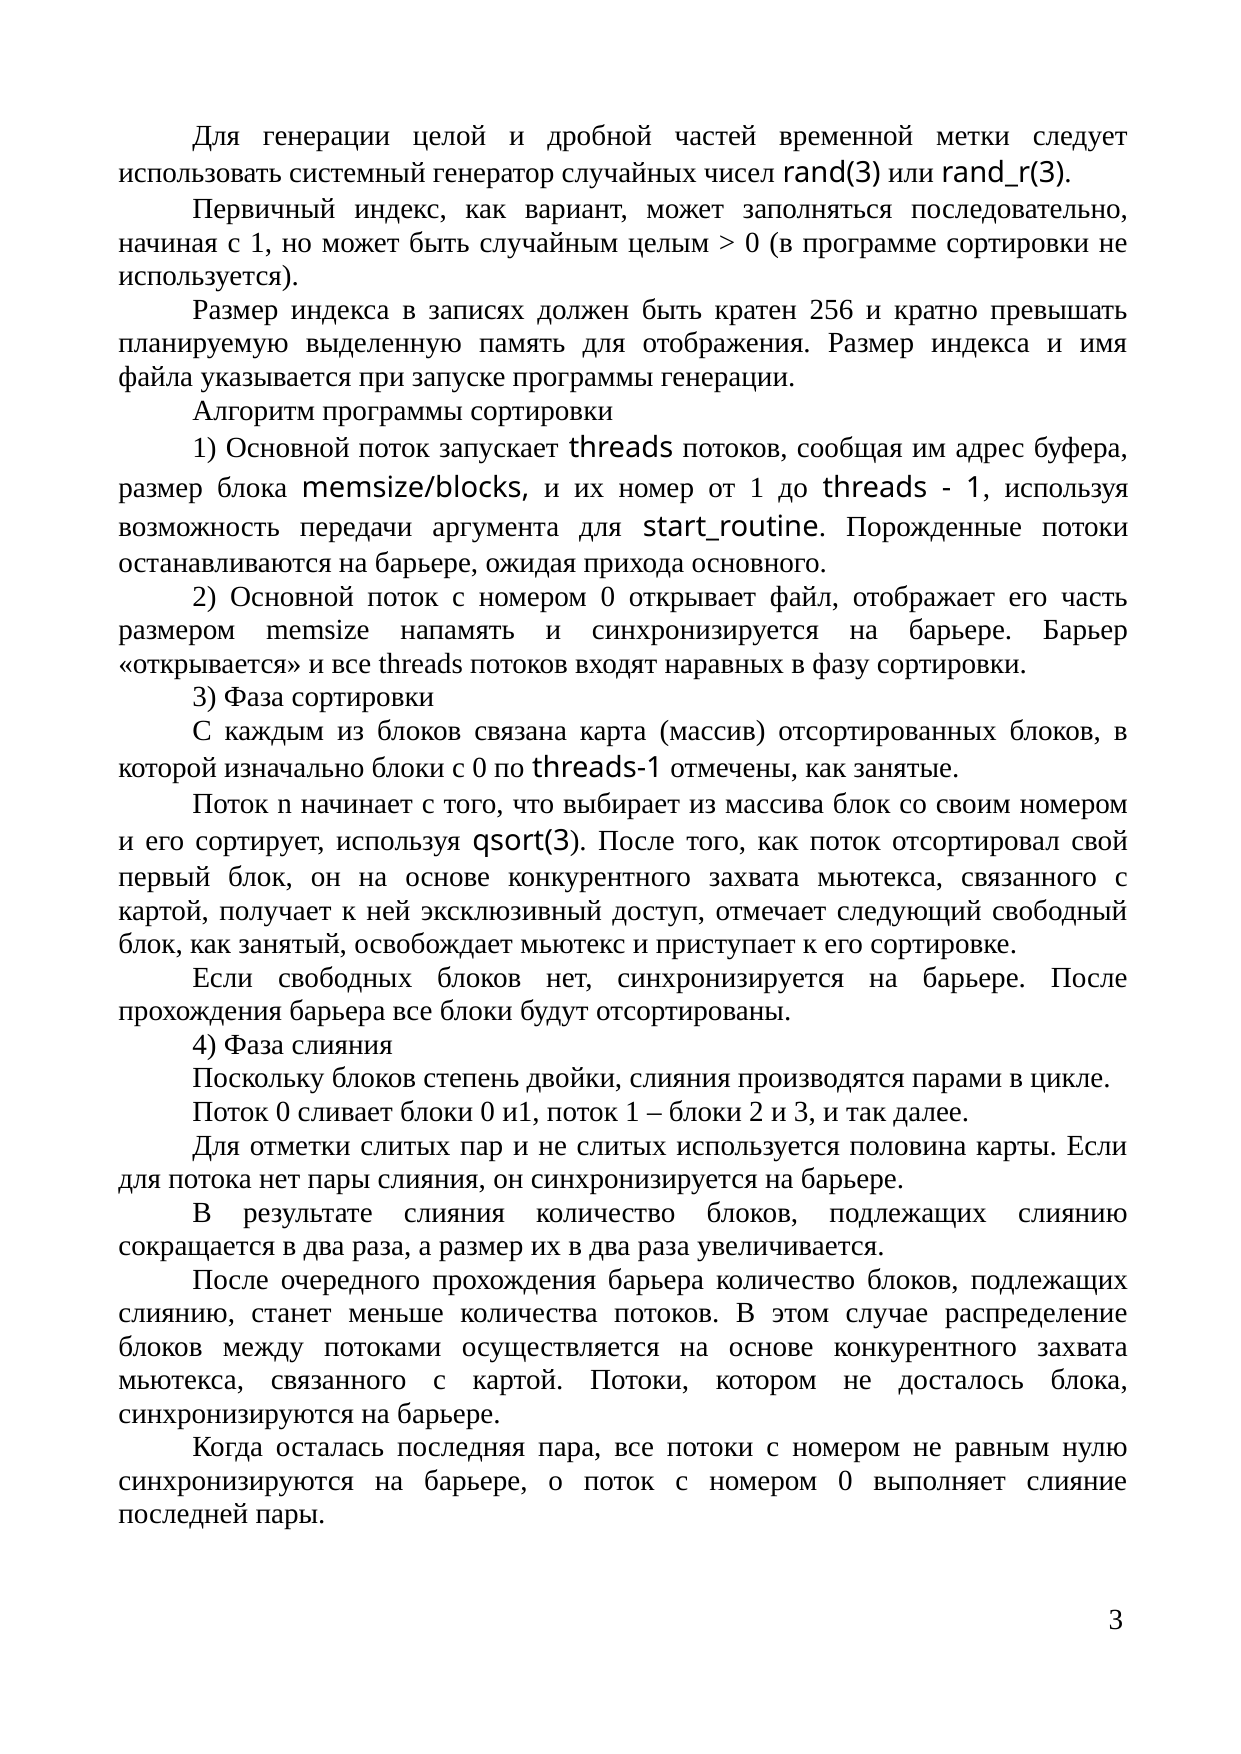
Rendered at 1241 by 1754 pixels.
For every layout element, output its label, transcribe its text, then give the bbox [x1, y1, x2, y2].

text В результате слияния количество блоков, подлежащих слиянию сокращается в два раза, а размер их в два раза увеличивается. [118, 1195, 1128, 1262]
text После очередного прохождения барьера количество блоков, подлежащих слиянию, станет меньше количества потоков. В этом случае распределение блоков между потоками осуществляется на основе конкурентного захвата мьютекса, связанного с картой. Потоки, котором не досталось блока, синхронизируются на барьере. [118, 1262, 1128, 1429]
text 2) Основной поток c номером 0 открывает файл, отображает его часть размером memsize напамять и синхронизируется на барьере. Барьер «открывается» и все threads потоков входят наравных в фазу сортировки. [118, 579, 1128, 679]
text Поток n начинает с того, что выбирает из массива блок со своим номером и его сортирует, используя qsort(3). После того, как поток отсортировал свой первый блок, он на основе конкурентного захвата мьютекса, связанного с картой, получает к ней эксклюзивный доступ, отмечает следующий свободный блок, как занятый, освобождает мьютекс и приступает к его сортировке. [118, 786, 1128, 960]
text Алгоритм программы сортировки [118, 393, 1128, 426]
text Для генерации целой и дробной частей временной метки следует использовать системный генератор случайных чисел rand(3) или rand_r(3). [118, 118, 1128, 191]
text Поток 0 сливает блоки 0 и1, поток 1 ‒ блоки 2 и 3, и так далее. [118, 1094, 1128, 1128]
text Если свободных блоков нет, синхронизируется на барьере. После прохождения барьера все блоки будут отсортированы. [118, 960, 1128, 1027]
text Первичный индекс, как вариант, может заполняться последовательно, начиная с 1, но может быть случайным целым > 0 (в программе сортировки не используется). [118, 191, 1128, 292]
text Когда осталась последняя пара, все потоки с номером не равным нулю синхронизируются на барьере, о поток с номером 0 выполняет слияние последней пары. [118, 1429, 1128, 1530]
text 4) Фаза слияния [118, 1027, 1128, 1061]
text С каждым из блоков связана карта (массив) отсортированных блоков, в которой изначально блоки с 0 по threads-1 отмечены, как занятые. [118, 713, 1128, 786]
text 1) Основной поток запускает threads потоков, сообщая им адрес буфера, размер блока memsize/blocks, и их номер от 1 до threads - 1, используя возможность передачи аргумента для start_routine. Порожденные потоки останавливаются на барьере, ожидая прихода основного. [118, 426, 1128, 579]
text Для отметки слитых пар и не слитых используется половина карты. Если для потока нет пары слияния, он синхронизируется на барьере. [118, 1128, 1128, 1195]
text 3) Фаза сортировки [118, 679, 1128, 713]
text Размер индекса в записях должен быть кратен 256 и кратно превышать планируемую выделенную память для отображения. Размер индекса и имя файла указывается при запуске программы генерации. [118, 292, 1128, 393]
text Поскольку блоков степень двойки, слияния производятся парами в цикле. [118, 1061, 1128, 1094]
